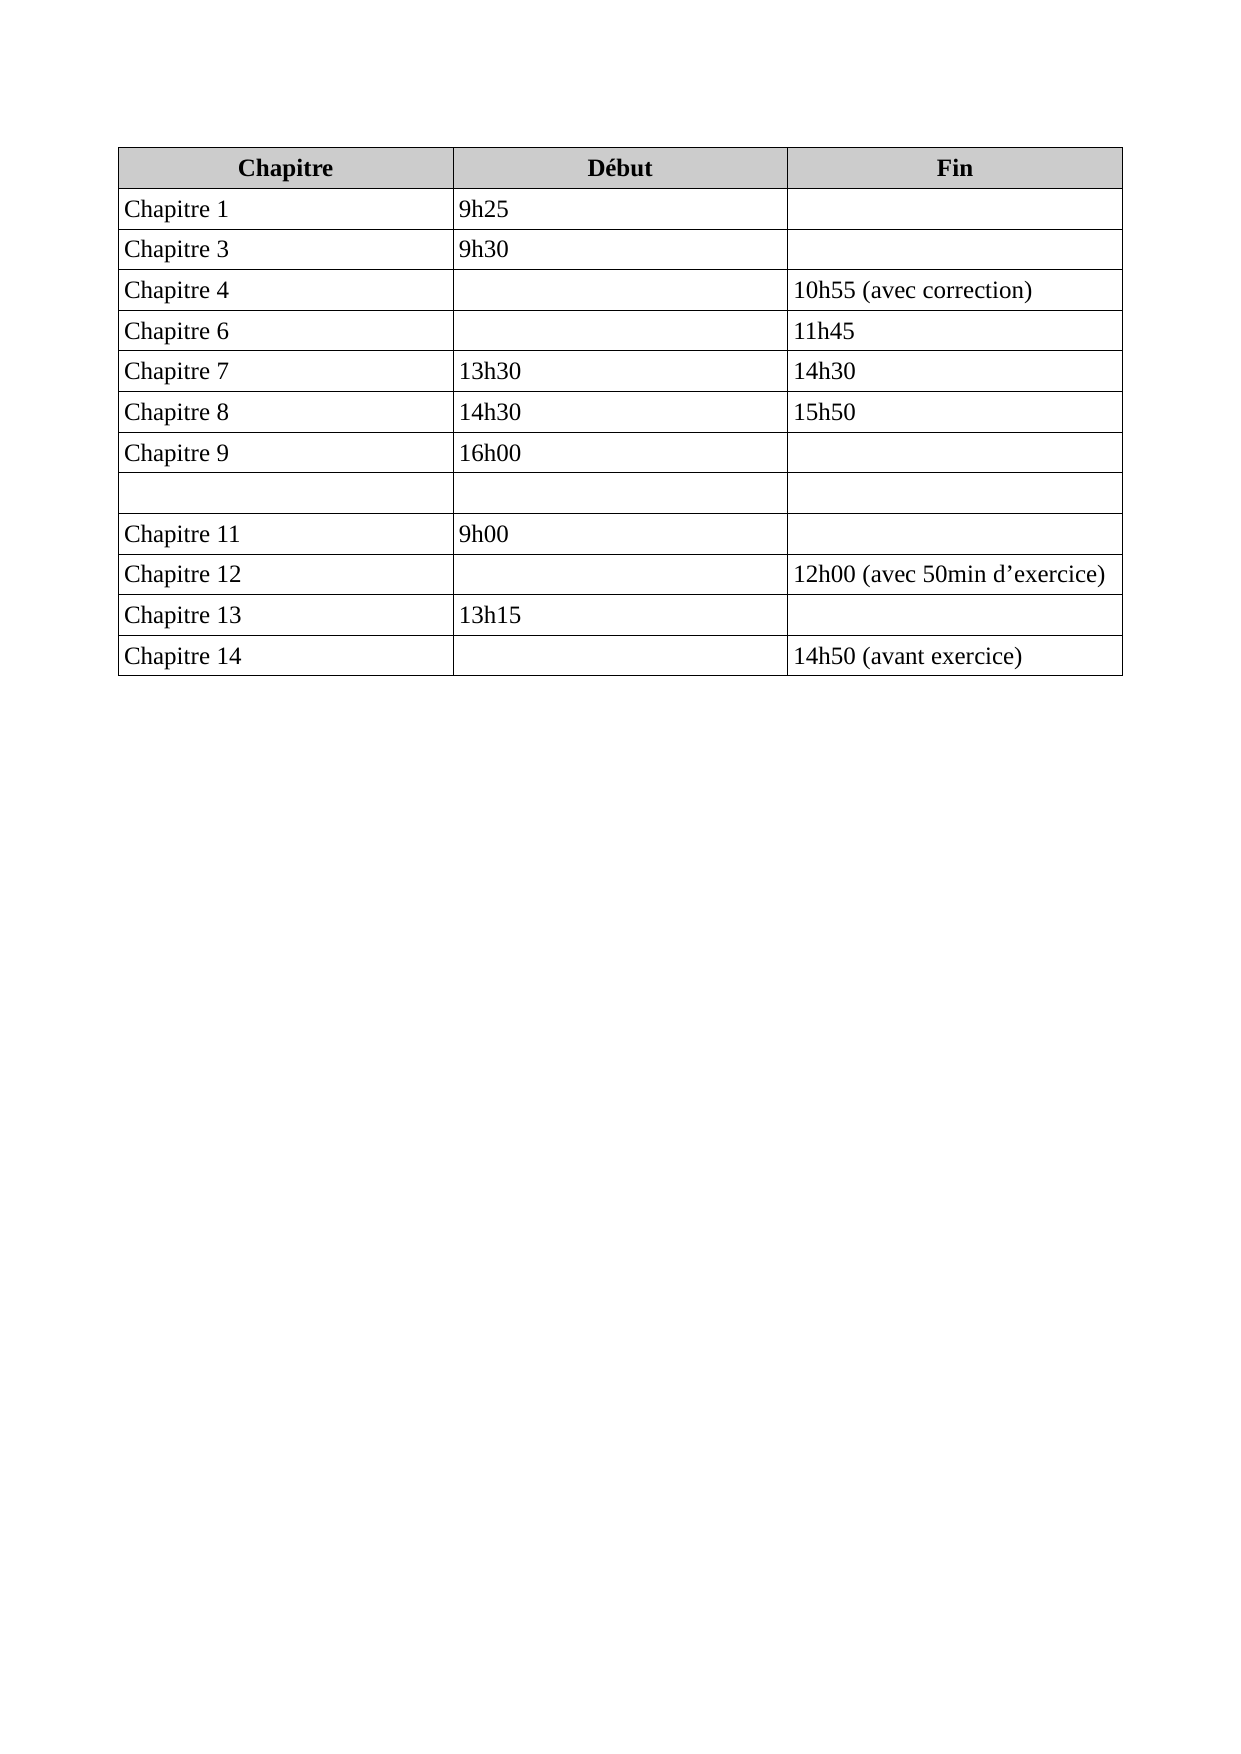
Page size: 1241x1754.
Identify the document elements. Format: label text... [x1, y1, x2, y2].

table_header Fin [788, 148, 1122, 188]
table_cell [454, 270, 787, 310]
table_cell Chapitre 11 [119, 514, 453, 553]
table_cell [788, 230, 1122, 269]
table_cell Chapitre 3 [119, 230, 453, 269]
table_cell [788, 433, 1122, 472]
table_cell 14h30 [788, 351, 1122, 391]
table_cell Chapitre 14 [119, 636, 453, 675]
table_cell Chapitre 12 [119, 555, 453, 594]
table_cell [788, 514, 1122, 553]
table_cell 9h00 [454, 514, 787, 553]
table_cell 11h45 [788, 311, 1122, 350]
table_cell 12h00 (avec 50min d’exercice) [788, 555, 1122, 594]
table_cell Chapitre 13 [119, 595, 453, 635]
table_cell Chapitre 9 [119, 433, 453, 472]
table_cell Chapitre 7 [119, 351, 453, 391]
table_cell [788, 595, 1122, 635]
table_cell [454, 636, 787, 675]
table_cell [454, 473, 787, 513]
table_cell 14h50 (avant exercice) [788, 636, 1122, 675]
table_cell 9h25 [454, 189, 787, 228]
table_cell [454, 311, 787, 350]
table_header Chapitre [119, 148, 453, 188]
table_cell Chapitre 6 [119, 311, 453, 350]
table_cell 15h50 [788, 392, 1122, 432]
table_cell 10h55 (avec correction) [788, 270, 1122, 310]
table_cell [119, 473, 453, 513]
table_cell [788, 473, 1122, 513]
table_cell 13h30 [454, 351, 787, 391]
table_cell 13h15 [454, 595, 787, 635]
table_cell 9h30 [454, 230, 787, 269]
table_cell [454, 555, 787, 594]
table_cell [788, 189, 1122, 228]
table_header Début [454, 148, 787, 188]
table_cell 16h00 [454, 433, 787, 472]
table_cell 14h30 [454, 392, 787, 432]
table_cell Chapitre 1 [119, 189, 453, 228]
table_cell Chapitre 4 [119, 270, 453, 310]
table_cell Chapitre 8 [119, 392, 453, 432]
